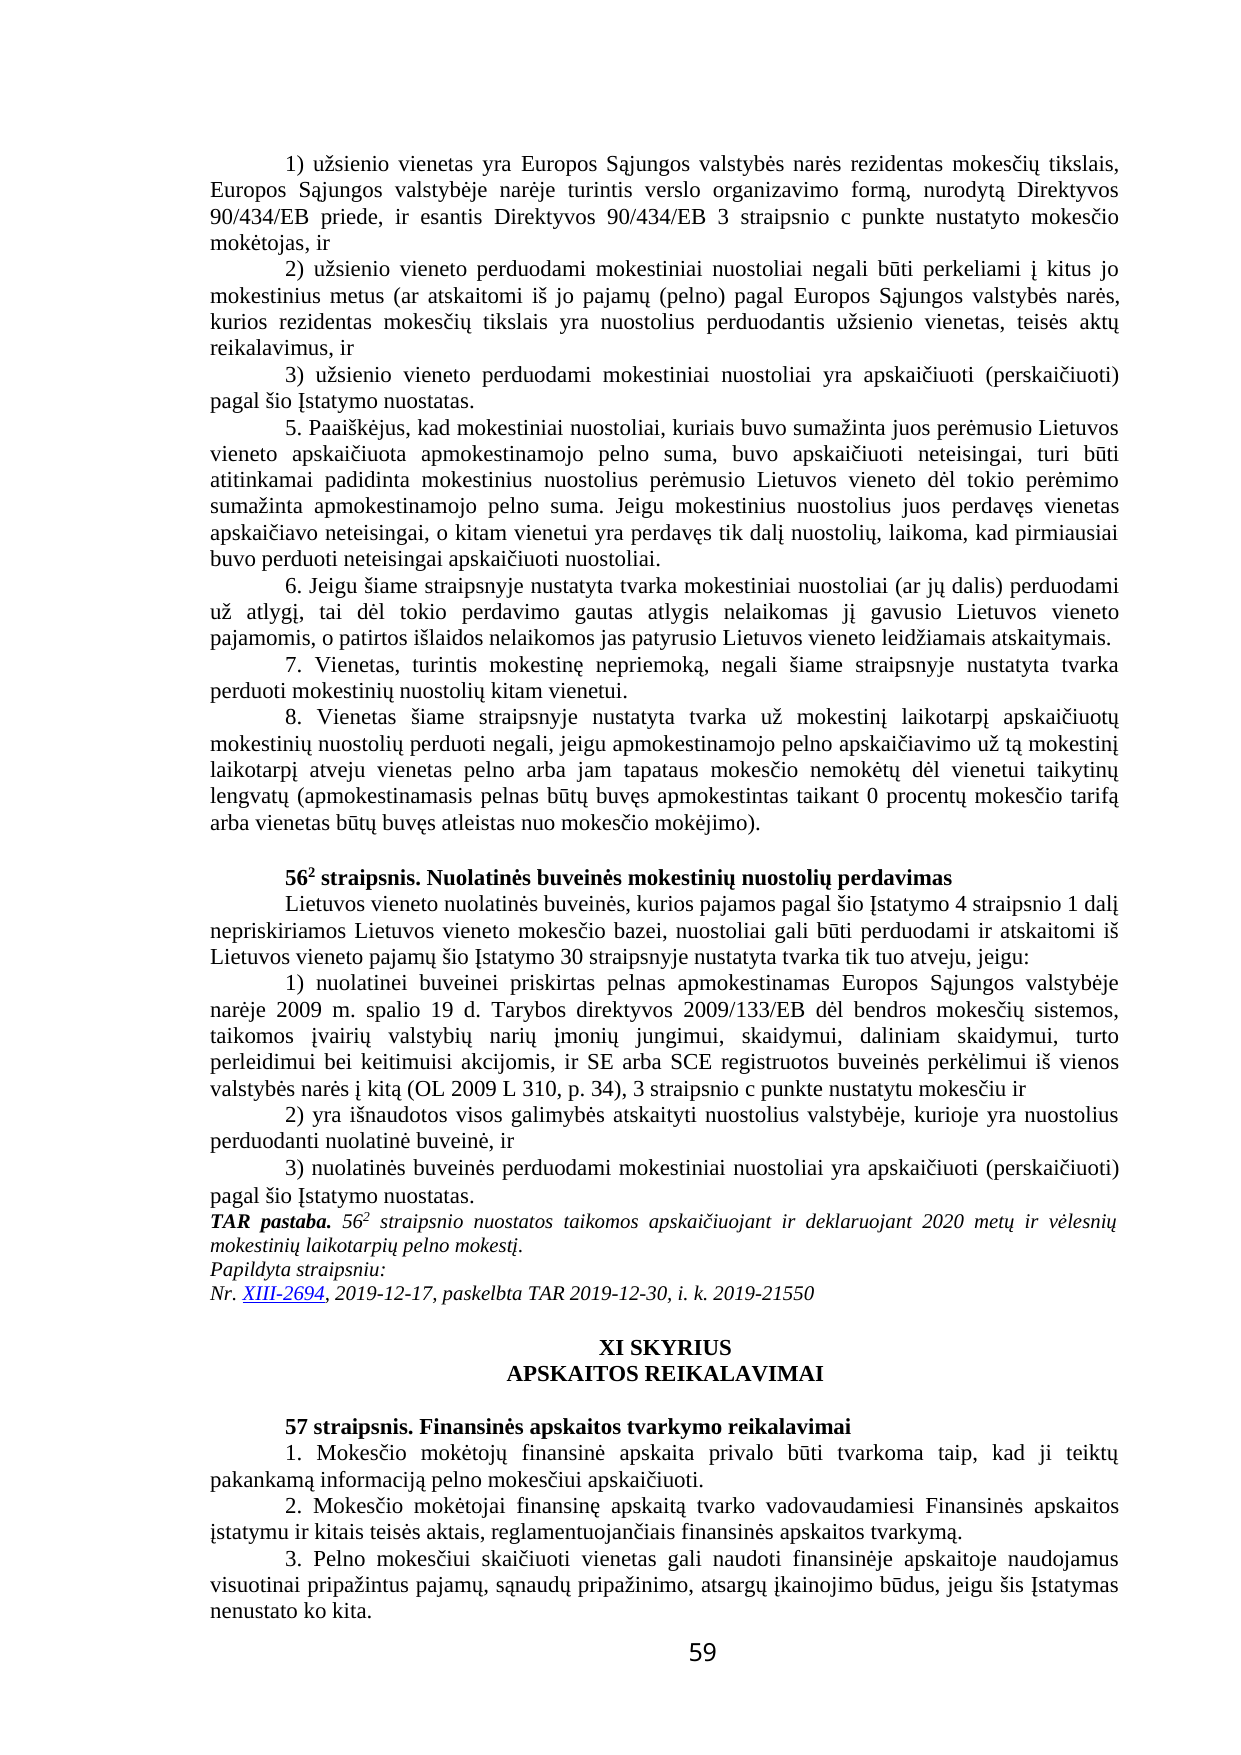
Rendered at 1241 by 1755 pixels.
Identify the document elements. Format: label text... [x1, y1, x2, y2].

text 8. Vienetas šiame straipsnyje nustatyta tvarka už mokestinį laikotarpį apskaičiuotų mokestinių nuostolių perduoti negali, jeigu apmokestinamojo pelno apskaičiavimo už tą mokestinį laikotarpį atveju vienetas pelno arba jam tapataus mokesčio nemokėtų dėl vienetui taikytinų lengvatų (apmokestinamasis pelnas būtų buvęs apmokestintas taikant 0 procentų mokesčio tarifą arba vienetas būtų buvęs atleistas nuo mokesčio mokėjimo). [210, 703, 1120, 835]
text 1. Mokesčio mokėtojų finansinė apskaita privalo būti tvarkoma taip, kad ji teiktų pakankamą informaciją pelno mokesčiui apskaičiuoti. [210, 1439, 1120, 1492]
text 2) užsienio vieneto perduodami mokestiniai nuostoliai negali būti perkeliami į kitus jo mokestinius metus (ar atskaitomi iš jo pajamų (pelno) pagal Europos Sąjungos valstybės narės, kurios rezidentas mokesčių tikslais yra nuostolius perduodantis užsienio vienetas, teisės aktų reikalavimus, ir [210, 255, 1120, 361]
text 57 straipsnis. Finansinės apskaitos tvarkymo reikalavimai [210, 1413, 1120, 1439]
text 6. Jeigu šiame straipsnyje nustatyta tvarka mokestiniai nuostoliai (ar jų dalis) perduodami už atlygį, tai dėl tokio perdavimo gautas atlygis nelaikomas jį gavusio Lietuvos vieneto pajamomis, o patirtos išlaidos nelaikomos jas patyrusio Lietuvos vieneto leidžiamais atskaitymais. [210, 572, 1120, 651]
text 3. Pelno mokesčiui skaičiuoti vienetas gali naudoti finansinėje apskaitoje naudojamus visuotinai pripažintus pajamų, sąnaudų pripažinimo, atsargų įkainojimo būdus, jeigu šis Įstatymas nenustato ko kita. [210, 1545, 1120, 1624]
text 3) užsienio vieneto perduodami mokestiniai nuostoliai yra apskaičiuoti (perskaičiuoti) pagal šio Įstatymo nuostatas. [210, 361, 1120, 413]
text XI SKYRIUS [210, 1334, 1120, 1360]
text 2) yra išnaudotos visos galimybės atskaityti nuostolius valstybėje, kurioje yra nuostolius perduodanti nuolatinė buveinė, ir [210, 1101, 1120, 1154]
text Nr. XIII-2694, 2019-12-17, paskelbta TAR 2019-12-30, i. k. 2019-21550 [210, 1281, 1120, 1305]
text 562 straipsnis. Nuolatinės buveinės mokestinių nuostolių perdavimas [210, 864, 1120, 890]
text 7. Vienetas, turintis mokestinę nepriemoką, negali šiame straipsnyje nustatyta tvarka perduoti mokestinių nuostolių kitam vienetui. [210, 651, 1120, 703]
text APSKAITOS REIKALAVIMAI [210, 1360, 1120, 1387]
text Lietuvos vieneto nuolatinės buveinės, kurios pajamos pagal šio Įstatymo 4 straipsnio 1 dalį nepriskiriamos Lietuvos vieneto mokesčio bazei, nuostoliai gali būti perduodami ir atskaitomi iš Lietuvos vieneto pajamų šio Įstatymo 30 straipsnyje nustatyta tvarka tik tuo atveju, jeigu: [210, 890, 1120, 969]
text 2. Mokesčio mokėtojai finansinę apskaitą tvarko vadovaudamiesi Finansinės apskaitos įstatymu ir kitais teisės aktais, reglamentuojančiais finansinės apskaitos tvarkymą. [210, 1492, 1120, 1545]
text 5. Paaiškėjus, kad mokestiniai nuostoliai, kuriais buvo sumažinta juos perėmusio Lietuvos vieneto apskaičiuota apmokestinamojo pelno suma, buvo apskaičiuoti neteisingai, turi būti atitinkamai padidinta mokestinius nuostolius perėmusio Lietuvos vieneto dėl tokio perėmimo sumažinta apmokestinamojo pelno suma. Jeigu mokestinius nuostolius juos perdavęs vienetas apskaičiavo neteisingai, o kitam vienetui yra perdavęs tik dalį nuostolių, laikoma, kad pirmiausiai buvo perduoti neteisingai apskaičiuoti nuostoliai. [210, 413, 1120, 572]
text 1) užsienio vienetas yra Europos Sąjungos valstybės narės rezidentas mokesčių tikslais, Europos Sąjungos valstybėje narėje turintis verslo organizavimo formą, nurodytą Direktyvos 90/434/EB priede, ir esantis Direktyvos 90/434/EB 3 straipsnio c punkte nustatyto mokesčio mokėtojas, ir [210, 150, 1120, 255]
text 1) nuolatinei buveinei priskirtas pelnas apmokestinamas Europos Sąjungos valstybėje narėje 2009 m. spalio 19 d. Tarybos direktyvos 2009/133/EB dėl bendros mokesčių sistemos, taikomos įvairių valstybių narių įmonių jungimui, skaidymui, daliniam skaidymui, turto perleidimui bei keitimuisi akcijomis, ir SE arba SCE registruotos buveinės perkėlimui iš vienos valstybės narės į kitą (OL 2009 L 310, p. 34), 3 straipsnio c punkte nustatytu mokesčiu ir [210, 969, 1120, 1101]
text TAR pastaba. 562 straipsnio nuostatos taikomos apskaičiuojant ir deklaruojant 2020 metų ir vėlesnių mokestinių laikotarpių pelno mokestį. [210, 1209, 1120, 1257]
text 3) nuolatinės buveinės perduodami mokestiniai nuostoliai yra apskaičiuoti (perskaičiuoti) pagal šio Įstatymo nuostatas. [210, 1154, 1120, 1209]
text Papildyta straipsniu: [210, 1257, 1120, 1281]
